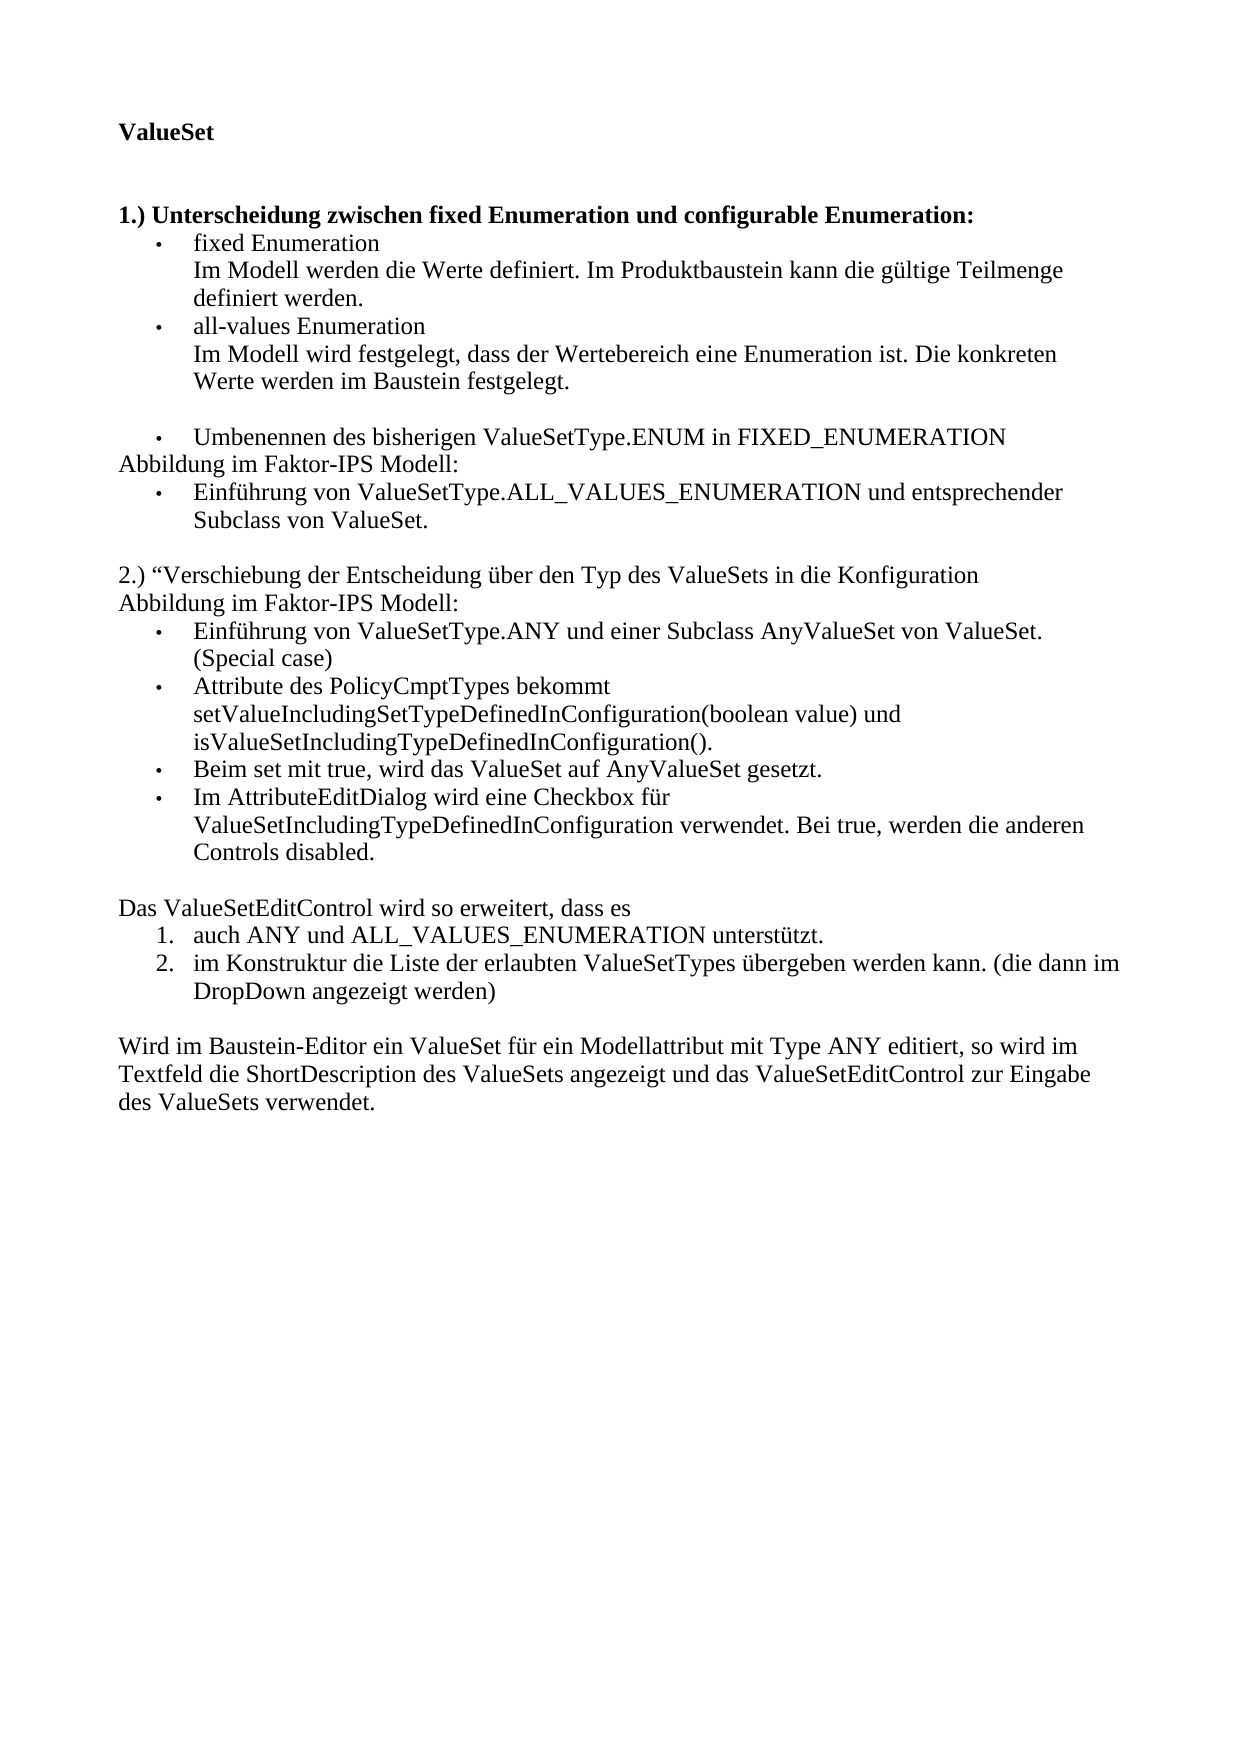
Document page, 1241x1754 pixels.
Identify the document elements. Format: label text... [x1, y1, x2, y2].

list Attribute des PolicyCmptTypes bekommt setValueIncludingSetTypeDefinedInConfiguration(boolean value) und isValueSetIncludingTypeDefinedInConfiguration(). [156, 672, 1122, 755]
text ValueSet [118, 118, 1122, 146]
list Einführung von ValueSetType.ALL_VALUES_ENUMERATION und entsprechender Subclass von ValueSet. [156, 478, 1122, 534]
text 1.) Unterscheidung zwischen fixed Enumeration und configurable Enumeration: [118, 201, 1122, 229]
text Abbildung im Faktor-IPS Modell: [118, 451, 1122, 478]
text Wird im Baustein-Editor ein ValueSet für ein Modellattribut mit Type ANY editiert, so wird im Textfeld die ShortDescription des ValueSets angezeigt und das ValueSetEditControl zur Eingabe des ValueSets verwendet. [118, 1032, 1122, 1116]
list fixed Enumeration Im Modell werden die Werte definiert. Im Produktbaustein kann die gültige Teilmenge definiert werden. [156, 229, 1122, 312]
list auch ANY und ALL_VALUES_ENUMERATION unterstützt. [156, 922, 1122, 949]
list Einführung von ValueSetType.ANY und einer Subclass AnyValueSet von ValueSet. (Special case) [156, 617, 1122, 672]
text Abbildung im Faktor-IPS Modell: [118, 589, 1122, 617]
list Beim set mit true, wird das ValueSet auf AnyValueSet gesetzt. [156, 755, 1122, 783]
text Das ValueSetEditControl wird so erweitert, dass es [118, 894, 1122, 922]
text 2.) “Verschiebung der Entscheidung über den Typ des ValueSets in die Konfiguration [118, 561, 1122, 589]
list Umbenennen des bisherigen ValueSetType.ENUM in FIXED_ENUMERATION [156, 423, 1122, 451]
list all-values Enumeration Im Modell wird festgelegt, dass der Wertebereich eine Enumeration ist. Die konkreten Werte werden im Baustein festgelegt. [156, 312, 1122, 395]
list Im AttributeEditDialog wird eine Checkbox für ValueSetIncludingTypeDefinedInConfiguration verwendet. Bei true, werden die anderen Controls disabled. [156, 783, 1122, 866]
list im Konstruktur die Liste der erlaubten ValueSetTypes übergeben werden kann. (die dann im DropDown angezeigt werden) [156, 949, 1122, 1005]
